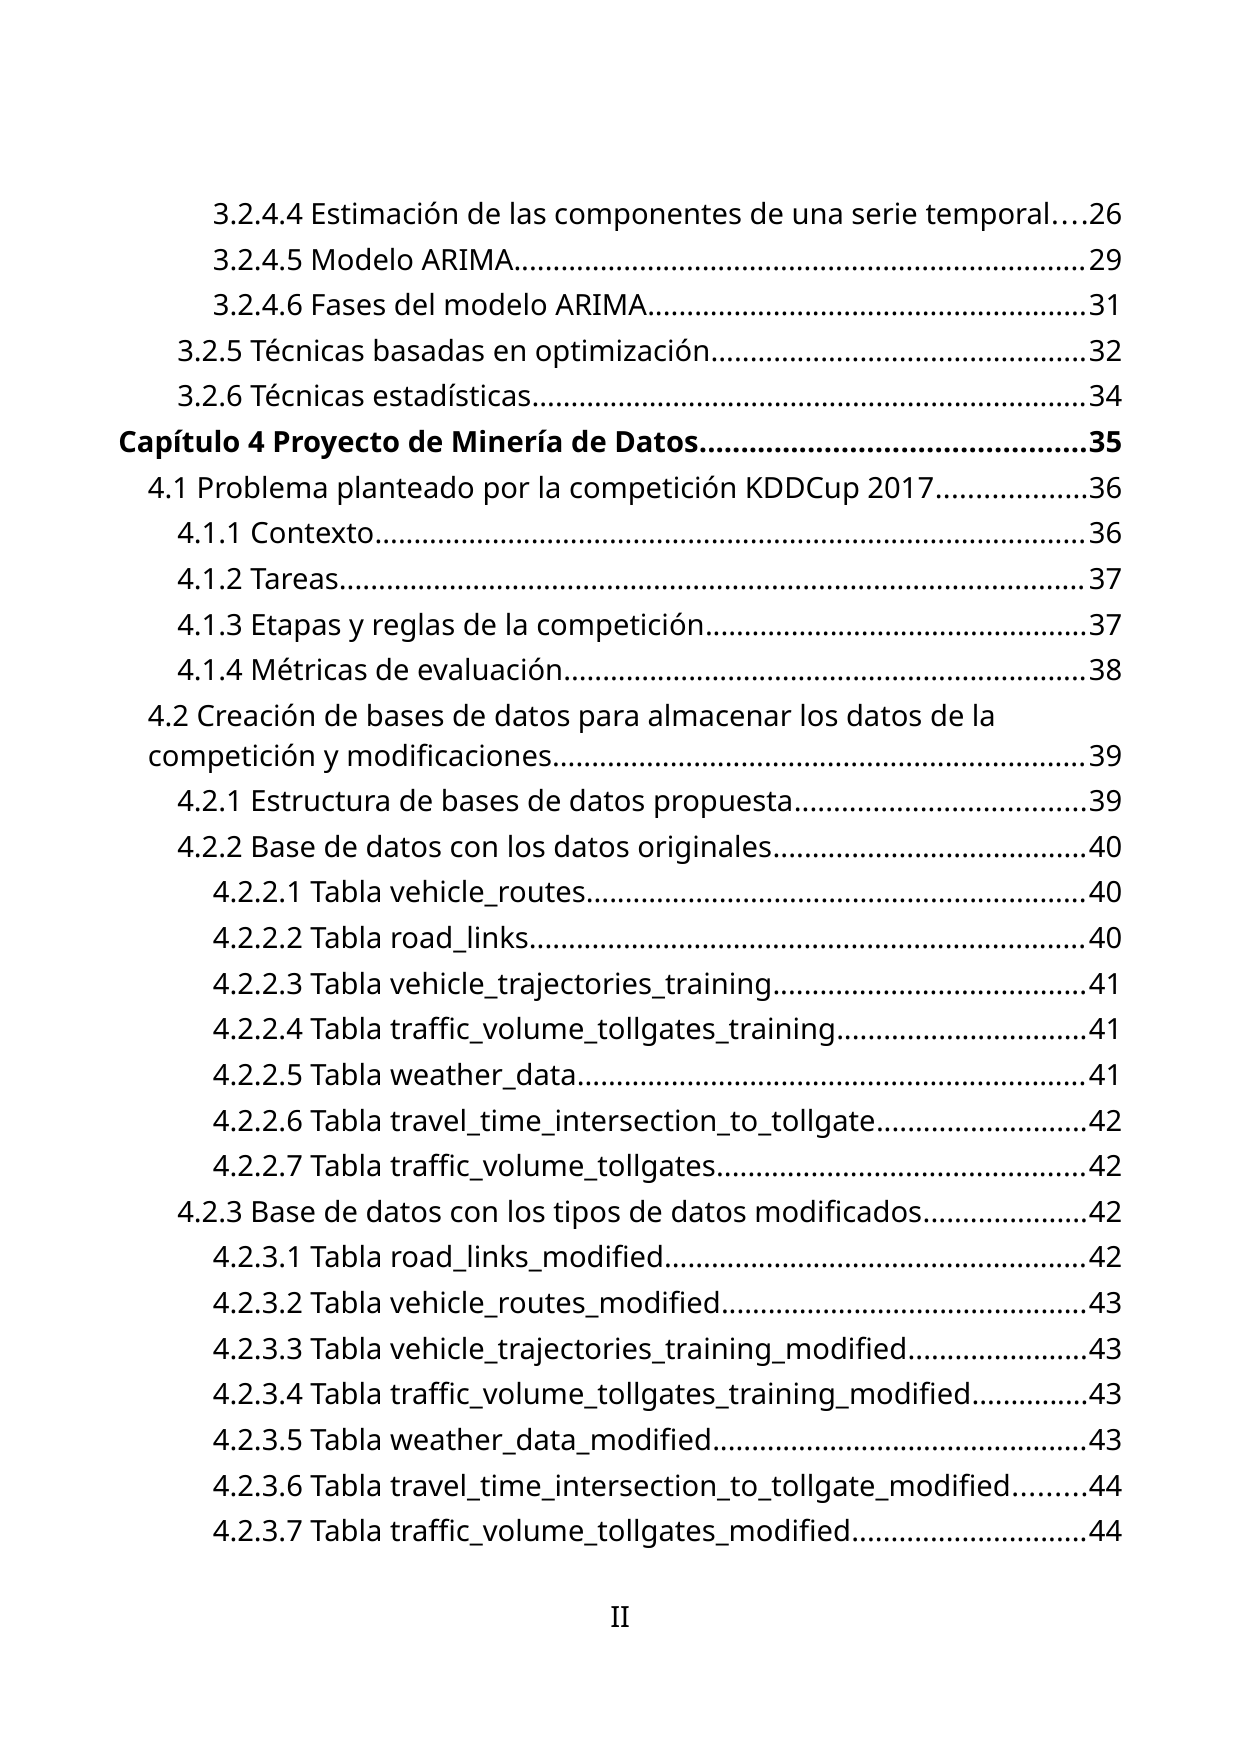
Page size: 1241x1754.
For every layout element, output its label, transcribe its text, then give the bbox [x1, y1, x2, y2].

text Capítulo 4 Proyecto de Minería de Datos 35 [118, 421, 1122, 461]
text 4.2.2.7 Tabla traffic_volume_tollgates 42 [207, 1145, 1122, 1185]
text 4.1.4 Métricas de evaluación 38 [177, 649, 1122, 689]
text 3.2.4.5 Modelo ARIMA 29 [207, 239, 1122, 278]
text 4.2.1 Estructura de bases de datos propuesta 39 [177, 780, 1122, 820]
text 4.1.3 Etapas y reglas de la competición 37 [177, 604, 1122, 643]
text 4.1.2 Tareas 37 [177, 558, 1122, 598]
text 4.2.2.6 Tabla travel_time_intersection_to_tollgate 42 [207, 1100, 1122, 1139]
text 4.2.2.2 Tabla road_links 40 [207, 917, 1122, 957]
text 4.2.2.4 Tabla traffic_volume_tollgates_training 41 [207, 1008, 1122, 1048]
text 4.2.3.3 Tabla vehicle_trajectories_training_modified 43 [207, 1328, 1122, 1368]
text 4.2.3 Base de datos con los tipos de datos modificados 42 [177, 1191, 1122, 1231]
text 4.2.3.5 Tabla weather_data_modified 43 [207, 1419, 1122, 1459]
text 4.1.1 Contexto 36 [177, 513, 1122, 552]
text 3.2.5 Técnicas basadas en optimización 32 [177, 330, 1122, 370]
text 4.2 Creación de bases de datos para almacenar los datos de la competición y modificaciones 39 [148, 695, 1122, 774]
text 4.2.3.2 Tabla vehicle_routes_modified 43 [207, 1282, 1122, 1322]
text 4.2.3.1 Tabla road_links_modified 42 [207, 1237, 1122, 1276]
text 3.2.4.6 Fases del modelo ARIMA 31 [207, 284, 1122, 324]
text 4.2.2 Base de datos con los datos originales 40 [177, 826, 1122, 866]
text 3.2.4.4 Estimación de las componentes de una serie temporal 26 [207, 193, 1122, 233]
text 4.2.2.1 Tabla vehicle_routes 40 [207, 872, 1122, 911]
text 4.2.2.5 Tabla weather_data 41 [207, 1054, 1122, 1094]
text 4.2.3.6 Tabla travel_time_intersection_to_tollgate_modified 44 [207, 1465, 1122, 1504]
text 4.1 Problema planteado por la competición KDDCup 2017 36 [148, 467, 1122, 507]
text 4.2.3.4 Tabla traffic_volume_tollgates_training_modified 43 [207, 1373, 1122, 1413]
text 4.2.2.3 Tabla vehicle_trajectories_training 41 [207, 963, 1122, 1003]
text 4.2.3.7 Tabla traffic_volume_tollgates_modified 44 [207, 1510, 1122, 1550]
text 3.2.6 Técnicas estadísticas 34 [177, 376, 1122, 415]
